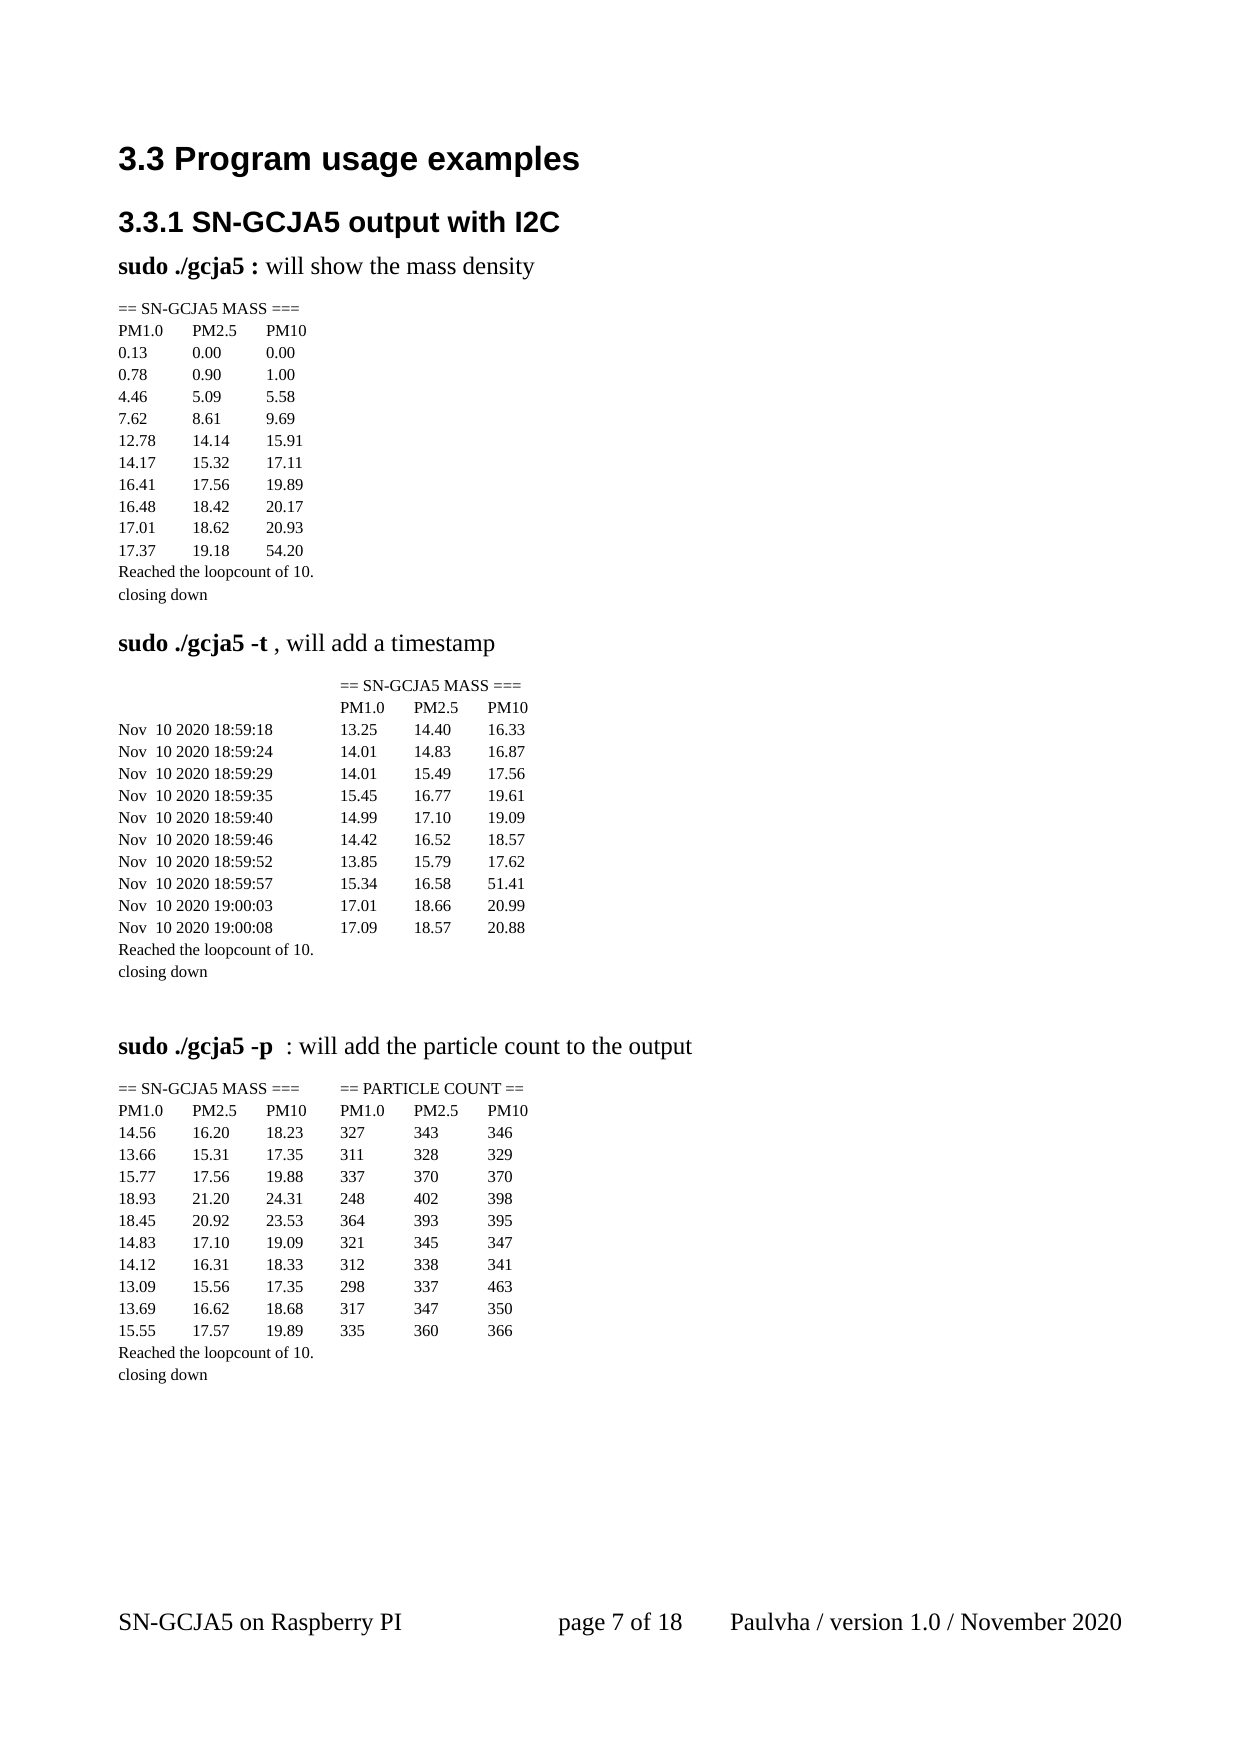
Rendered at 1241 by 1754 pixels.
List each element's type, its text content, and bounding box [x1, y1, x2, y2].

text 14.83 17.10 19.09 321 345 347 [118, 1233, 1122, 1252]
text 13.66 15.31 17.35 311 328 329 [118, 1145, 1122, 1164]
text Reached the loopcount of 10. [118, 1342, 1122, 1362]
text 12.78 14.14 15.91 [118, 430, 1122, 449]
text 13.69 16.62 18.68 317 347 350 [118, 1298, 1122, 1318]
text closing down [118, 584, 1122, 603]
text 15.55 17.57 19.89 335 360 366 [118, 1321, 1122, 1340]
text 14.17 15.32 17.11 [118, 452, 1122, 472]
text closing down [118, 1364, 1122, 1384]
text Nov 10 2020 18:59:24 14.01 14.83 16.87 [118, 742, 1122, 761]
text Nov 10 2020 18:59:46 14.42 16.52 18.57 [118, 830, 1122, 849]
text Nov 10 2020 18:59:29 14.01 15.49 17.56 [118, 764, 1122, 783]
subtitle 3.3.1 SN-GCJA5 output with I2C [118, 205, 1122, 238]
text 16.41 17.56 19.89 [118, 474, 1122, 493]
subtitle 3.3 Program usage examples [118, 139, 1122, 178]
text sudo ./gcja5 : will show the mass density [118, 251, 1122, 280]
text Nov 10 2020 19:00:08 17.09 18.57 20.88 [118, 918, 1122, 937]
text closing down [118, 962, 1122, 981]
text Nov 10 2020 18:59:18 13.25 14.40 16.33 [118, 720, 1122, 739]
text 18.93 21.20 24.31 248 402 398 [118, 1189, 1122, 1208]
text 17.01 18.62 20.93 [118, 518, 1122, 537]
text PM1.0 PM2.5 PM10 [118, 321, 1122, 340]
text Nov 10 2020 19:00:03 17.01 18.66 20.99 [118, 896, 1122, 915]
text 13.09 15.56 17.35 298 337 463 [118, 1277, 1122, 1296]
text 14.12 16.31 18.33 312 338 341 [118, 1254, 1122, 1274]
text 14.56 16.20 18.23 327 343 346 [118, 1123, 1122, 1142]
text 7.62 8.61 9.69 [118, 408, 1122, 428]
text Nov 10 2020 18:59:40 14.99 17.10 19.09 [118, 808, 1122, 827]
text 0.13 0.00 0.00 [118, 342, 1122, 362]
text == SN-GCJA5 MASS === == PARTICLE COUNT == [118, 1079, 1122, 1098]
text Nov 10 2020 18:59:57 15.34 16.58 51.41 [118, 874, 1122, 893]
text 0.78 0.90 1.00 [118, 364, 1122, 384]
text Nov 10 2020 18:59:52 13.85 15.79 17.62 [118, 852, 1122, 871]
text == SN-GCJA5 MASS === [118, 676, 1122, 695]
text Nov 10 2020 18:59:35 15.45 16.77 19.61 [118, 786, 1122, 805]
text 16.48 18.42 20.17 [118, 496, 1122, 516]
text sudo ./gcja5 -p : will add the particle count to the output [118, 1031, 1122, 1060]
text Reached the loopcount of 10. [118, 562, 1122, 581]
text 15.77 17.56 19.88 337 370 370 [118, 1167, 1122, 1186]
text 4.46 5.09 5.58 [118, 386, 1122, 406]
text PM1.0 PM2.5 PM10 PM1.0 PM2.5 PM10 [118, 1101, 1122, 1120]
text == SN-GCJA5 MASS === [118, 298, 1122, 318]
text PM1.0 PM2.5 PM10 [118, 698, 1122, 717]
text 18.45 20.92 23.53 364 393 395 [118, 1211, 1122, 1230]
text 17.37 19.18 54.20 [118, 540, 1122, 559]
text sudo ./gcja5 -t , will add a timestamp [118, 628, 1122, 657]
text Reached the loopcount of 10. [118, 939, 1122, 959]
